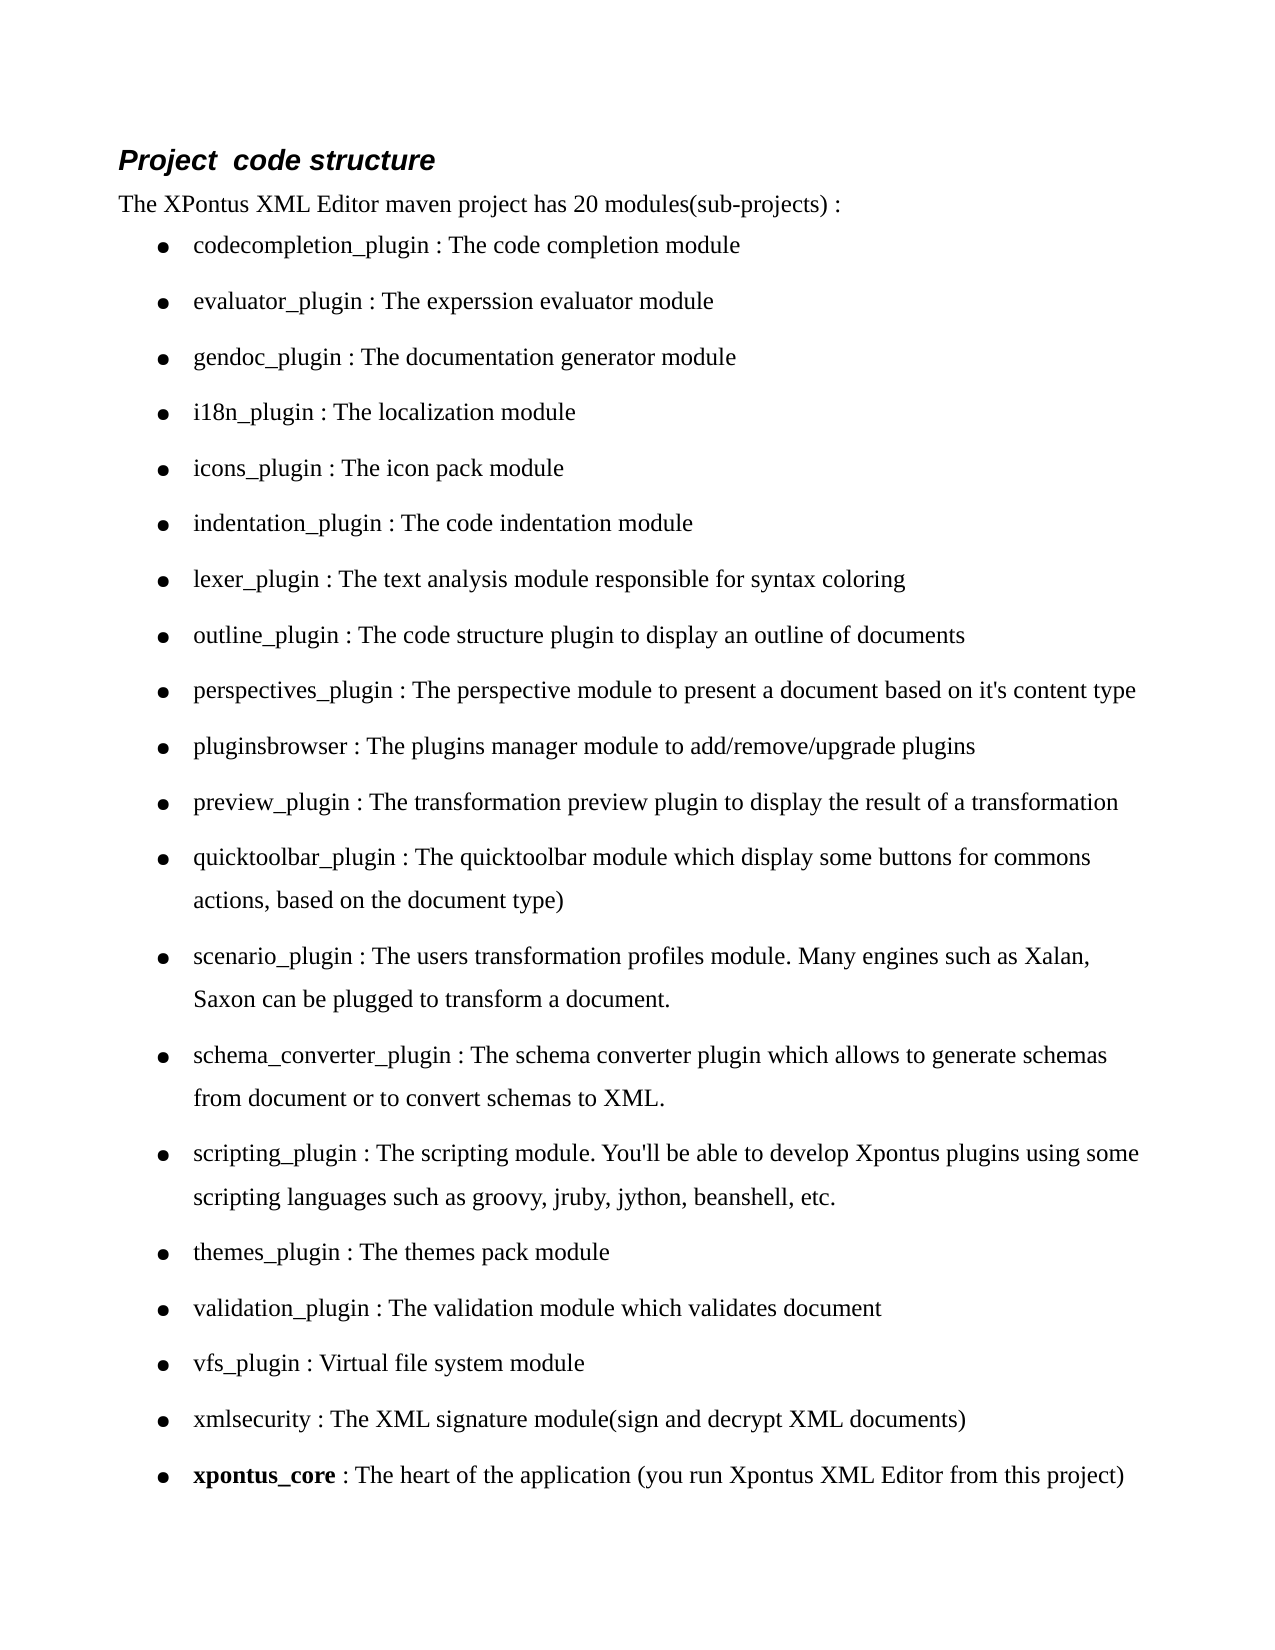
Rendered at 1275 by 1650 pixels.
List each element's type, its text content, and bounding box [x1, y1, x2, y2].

list perspectives_plugin : The perspective module to present a document based on it's content type [156, 675, 1157, 704]
list icons_plugin : The icon pack module [156, 453, 1157, 482]
list themes_plugin : The themes pack module [156, 1237, 1157, 1266]
list validation_plugin : The validation module which validates document [156, 1293, 1157, 1322]
list i18n_plugin : The localization module [156, 397, 1157, 426]
list preview_plugin : The transformation preview plugin to display the result of a transformation [156, 787, 1157, 815]
list quicktoolbar_plugin : The quicktoolbar module which display some buttons for commons actions, based on the document type) [156, 842, 1157, 914]
list scenario_plugin : The users transformation profiles module. Many engines such as Xalan, Saxon can be plugged to transform a document. [156, 941, 1157, 1013]
text The XPontus XML Editor maven project has 20 modules(sub-projects) : [118, 189, 1157, 218]
list xmlsecurity : The XML signature module(sign and decrypt XML documents) [156, 1404, 1157, 1433]
list pluginsbrowser : The plugins manager module to add/remove/upgrade plugins [156, 731, 1157, 760]
list vfs_plugin : Virtual file system module [156, 1348, 1157, 1377]
list indentation_plugin : The code indentation module [156, 508, 1157, 537]
list outline_plugin : The code structure plugin to display an outline of documents [156, 620, 1157, 648]
list gendoc_plugin : The documentation generator module [156, 342, 1157, 370]
list evaluator_plugin : The experssion evaluator module [156, 286, 1157, 315]
list lexer_plugin : The text analysis module responsible for syntax coloring [156, 564, 1157, 593]
list schema_converter_plugin : The schema converter plugin which allows to generate schemas from document or to convert schemas to XML. [156, 1040, 1157, 1112]
subtitle Project code structure [118, 143, 1157, 177]
list codecompletion_plugin : The code completion module [156, 230, 1157, 259]
list scripting_plugin : The scripting module. You'll be able to develop Xpontus plugins using some scripting languages such as groovy, jruby, jython, beanshell, etc. [156, 1138, 1157, 1210]
list xpontus_core : The heart of the application (you run Xpontus XML Editor from this project) [156, 1460, 1157, 1488]
